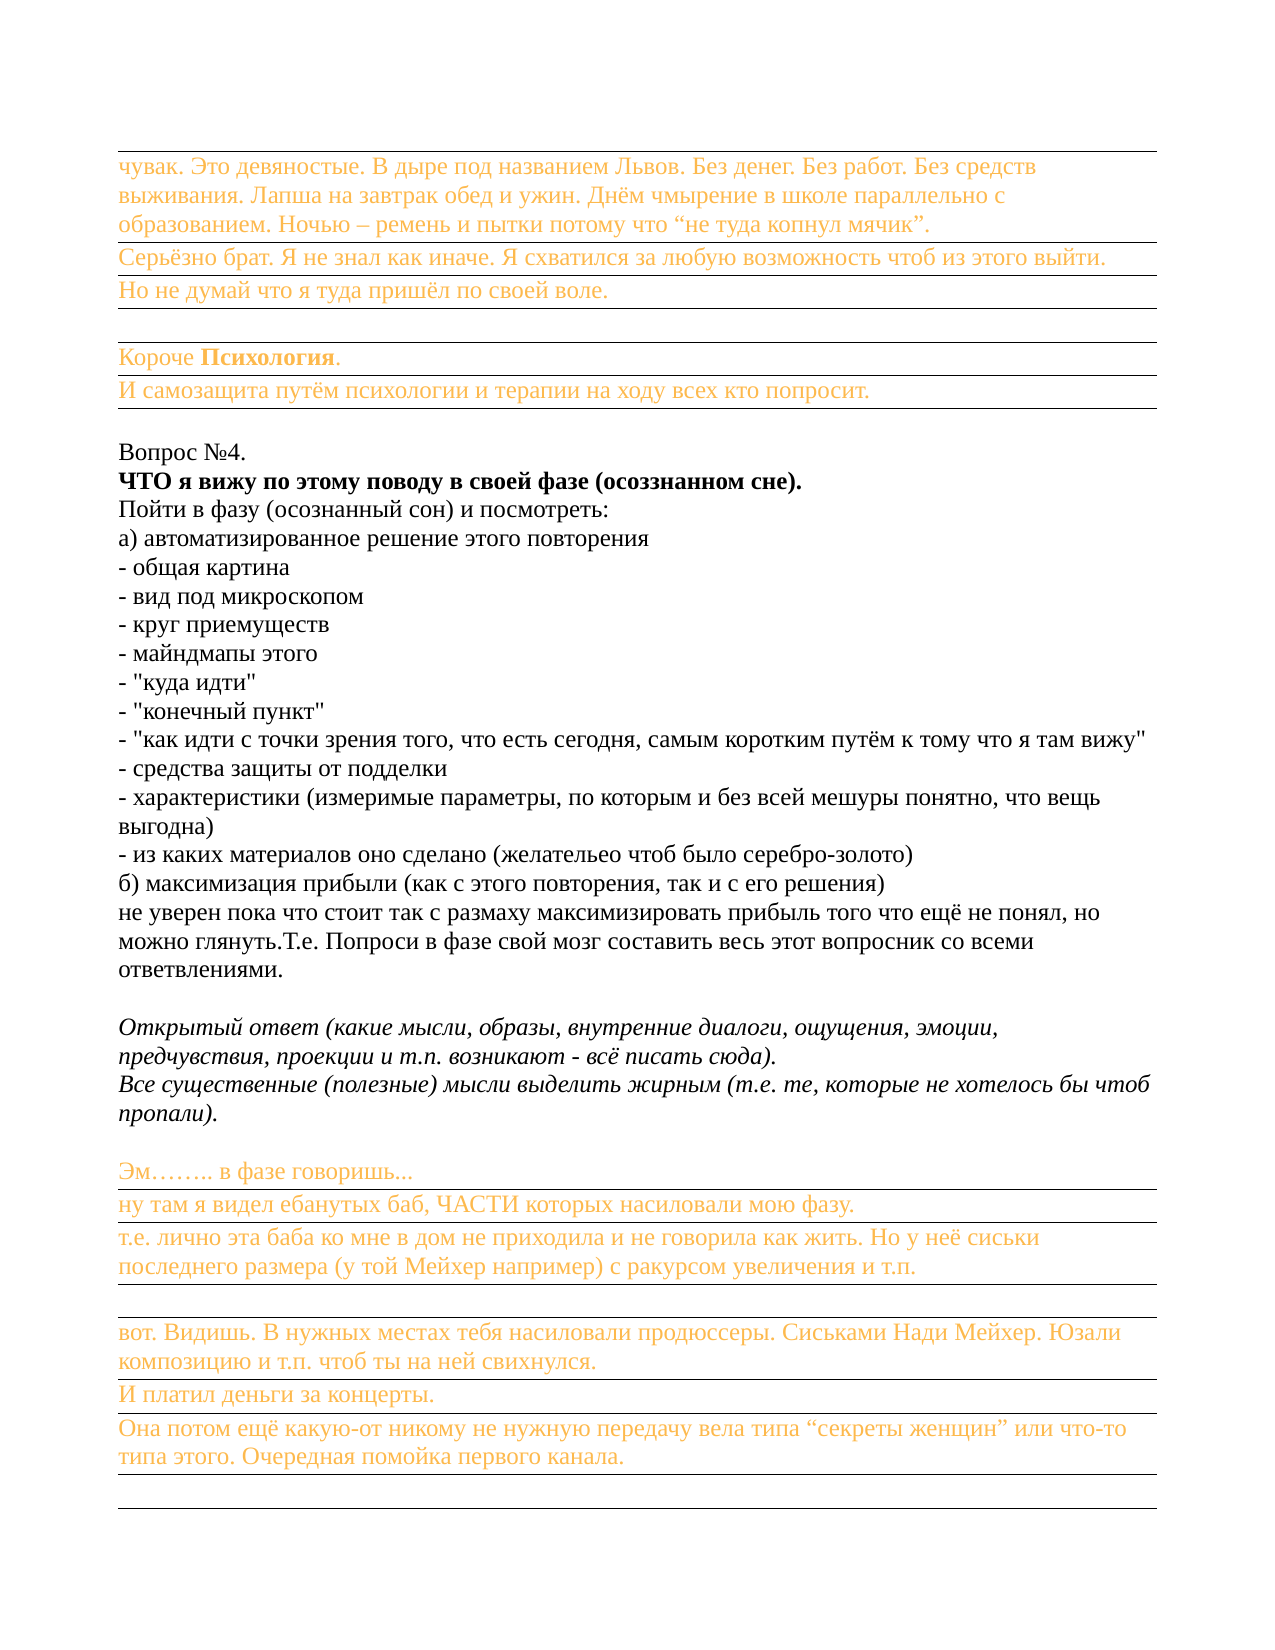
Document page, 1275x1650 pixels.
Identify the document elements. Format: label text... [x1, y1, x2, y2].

text - общая картина [118, 552, 1157, 581]
text Но не думай что я туда пришёл по своей воле. [118, 276, 1157, 308]
text чувак. Это девяностые. В дыре под названием Львов. Без денег. Без работ. Без средств выживания. Лапша на завтрак обед и ужин. Днём чмырение в школе параллельно с образованием. Ночью – ремень и пытки потому что “не туда копнул мячик”. [118, 152, 1157, 242]
text - средства защиты от подделки [118, 753, 1157, 782]
text б) максимизация прибыли (как с этого повторения, так и с его решения) [118, 868, 1157, 897]
text а) автоматизированное решение этого повторения [118, 523, 1157, 552]
text Все существенные (полезные) мысли выделить жирным (т.е. те, которые не хотелось бы чтоб пропали). [118, 1069, 1157, 1127]
text ну там я видел ебанутых баб, ЧАСТИ которых насиловали мою фазу. [118, 1190, 1157, 1222]
text Короче Психология. [118, 343, 1157, 375]
text Вопрос №4. [118, 437, 1157, 466]
text - из каких материалов оно сделано (желательео чтоб было серебро-золото) [118, 839, 1157, 868]
text Она потом ещё какую-от никому не нужную передачу вела типа “секреты женщин” или что-то типа этого. Очередная помойка первого канала. [118, 1414, 1157, 1474]
text - круг приемуществ [118, 609, 1157, 638]
text И самозащита путём психологии и терапии на ходу всех кто попросит. [118, 376, 1157, 408]
text Серьёзно брат. Я не знал как иначе. Я схватился за любую возможность чтоб из этого выйти. [118, 243, 1157, 275]
text И платил деньги за концерты. [118, 1380, 1157, 1413]
text Открытый ответ (какие мысли, образы, внутренние диалоги, ощущения, эмоции, предчувствия, проекции и т.п. возникают - всё писать сюда). [118, 1012, 1157, 1069]
text - "как идти с точки зрения того, что есть сегодня, самым коротким путём к тому что я там вижу" [118, 724, 1157, 753]
text Эм…….. в фазе говоришь... [118, 1156, 1157, 1189]
text вот. Видишь. В нужных местах тебя насиловали продюссеры. Сиськами Нади Мейхер. Юзали композицию и т.п. чтоб ты на ней свихнулся. [118, 1318, 1157, 1379]
text - "конечный пункт" [118, 696, 1157, 724]
text - майндмапы этого [118, 638, 1157, 667]
text - вид под микроскопом [118, 581, 1157, 609]
text - "куда идти" [118, 667, 1157, 696]
text ЧТО я вижу по этому поводу в своей фазе (осоззнанном сне). [118, 466, 1157, 494]
text Пойти в фазу (осознанный сон) и посмотреть: [118, 494, 1157, 523]
text - характеристики (измеримые параметры, по которым и без всей мешуры понятно, что вещь выгодна) [118, 782, 1157, 839]
text не уверен пока что стоит так с размаху максимизировать прибыль того что ещё не понял, но можно глянуть.Т.е. Попроси в фазе свой мозг составить весь этот вопросник со всеми ответвлениями. [118, 897, 1157, 983]
text т.е. лично эта баба ко мне в дом не приходила и не говорила как жить. Но у неё сиськи последнего размера (у той Мейхер например) с ракурсом увеличения и т.п. [118, 1223, 1157, 1284]
